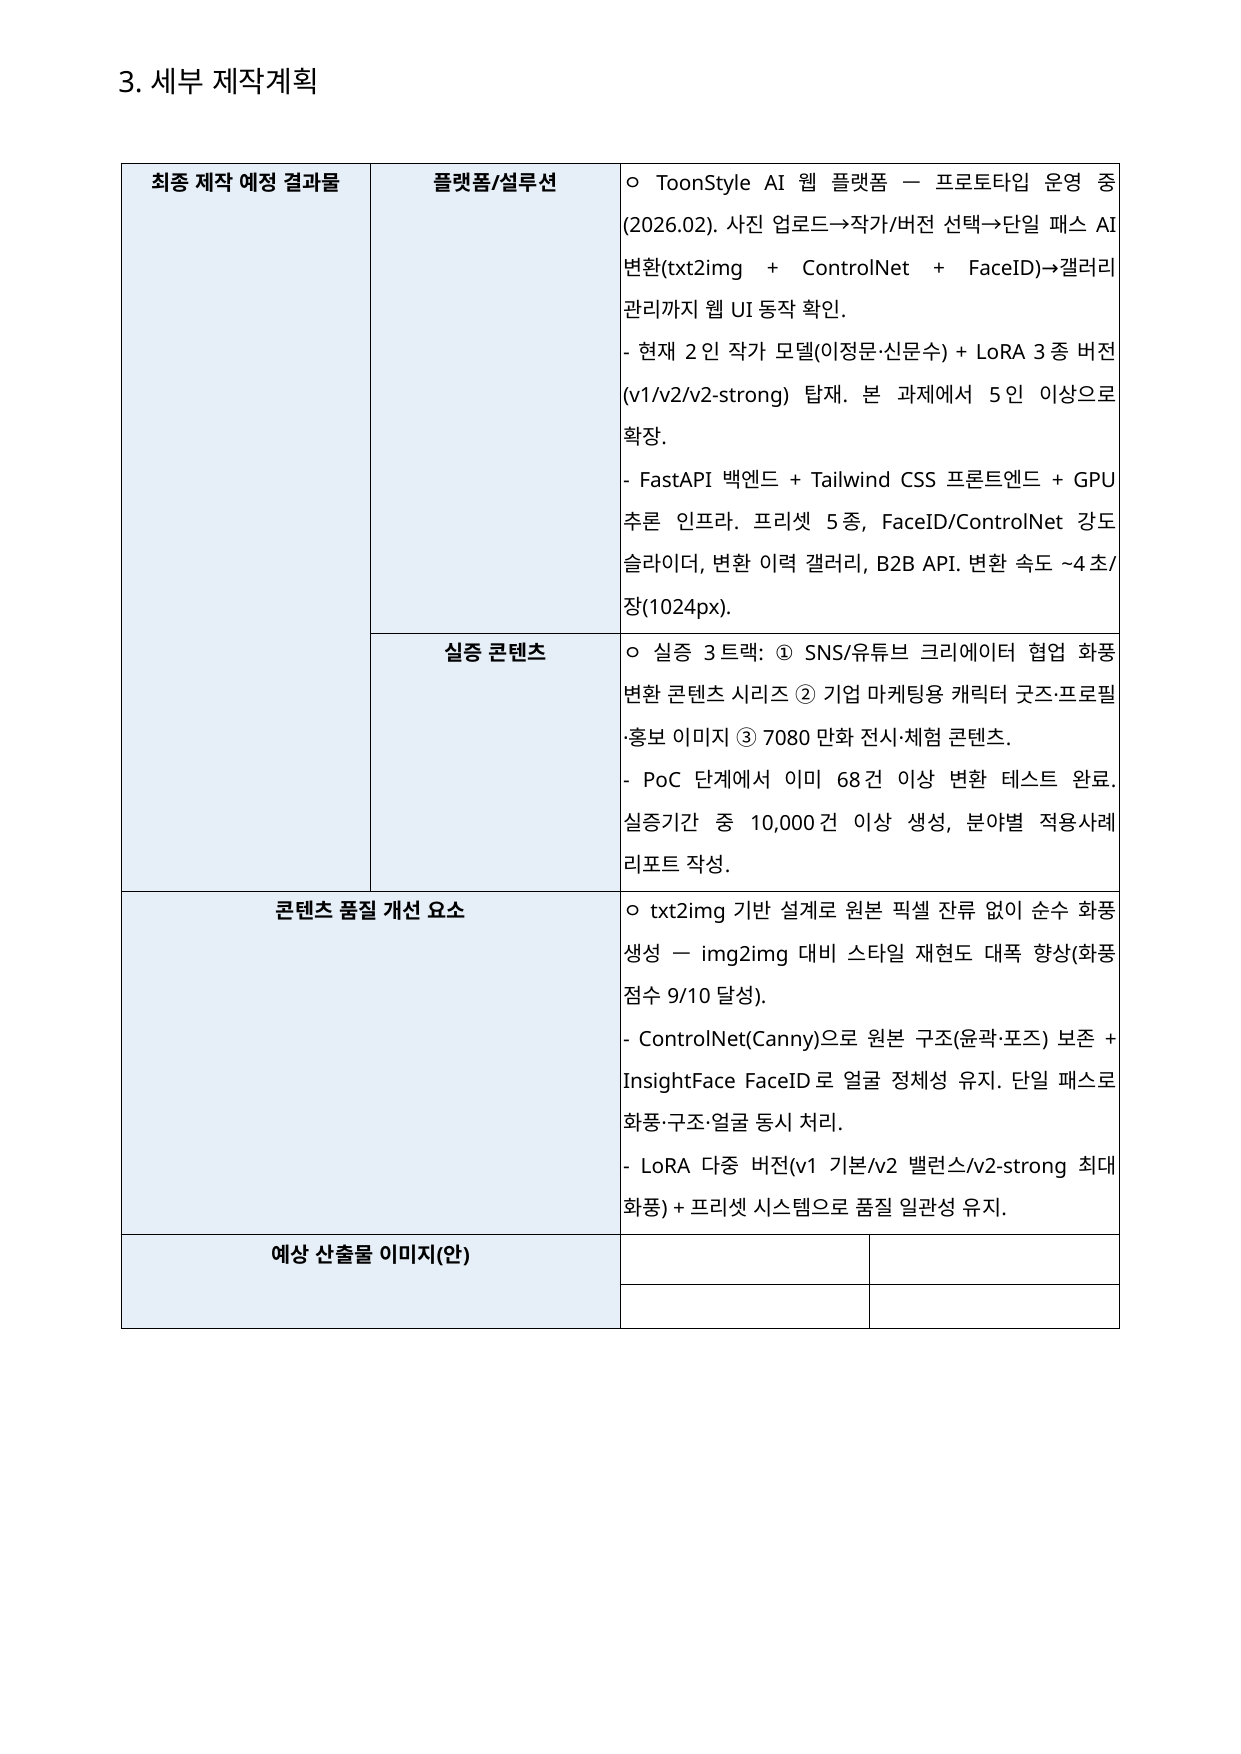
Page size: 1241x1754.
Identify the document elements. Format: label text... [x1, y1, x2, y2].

table_cell 예상 산출물 이미지(안) [122, 1235, 620, 1328]
table_cell ㅇ 실증 3트랙: ① SNS/유튜브 크리에이터 협업 화풍 변환 콘텐츠 시리즈 ② 기업 마케팅용 캐릭터 굿즈·프로필·홍보 이미지 ③ 7080 만화 전시·체험 콘텐츠. - PoC 단계에서 이미 68건 이상 변환 테스트 완료. 실증기간 중 10,000건 이상 생성, 분야별 적용사례 리포트 작성. [621, 634, 1119, 891]
table_cell [621, 1285, 869, 1328]
table_header ㅇ ToonStyle AI 웹 플랫폼 — 프로토타입 운영 중(2026.02). 사진 업로드→작가/버전 선택→단일 패스 AI 변환(txt2img + ControlNet + FaceID)→갤러리 관리까지 웹 UI 동작 확인. - 현재 2인 작가 모델(이정문·신문수) + LoRA 3종 버전(v1/v2/v2-strong) 탑재. 본 과제에서 5인 이상으로 확장. - FastAPI 백엔드 + Tailwind CSS 프론트엔드 + GPU 추론 인프라. 프리셋 5종, FaceID/ControlNet 강도 슬라이더, 변환 이력 갤러리, B2B API. 변환 속도 ~4초/장(1024px). [621, 164, 1119, 633]
table_cell ㅇ txt2img 기반 설계로 원본 픽셀 잔류 없이 순수 화풍 생성 — img2img 대비 스타일 재현도 대폭 향상(화풍 점수 9/10 달성). - ControlNet(Canny)으로 원본 구조(윤곽·포즈) 보존 + InsightFace FaceID로 얼굴 정체성 유지. 단일 패스로 화풍·구조·얼굴 동시 처리. - LoRA 다중 버전(v1 기본/v2 밸런스/v2-strong 최대 화풍) + 프리셋 시스템으로 품질 일관성 유지. [621, 892, 1119, 1234]
table_cell [621, 1235, 869, 1283]
table_header 플랫폼/설루션 [371, 164, 620, 633]
table_header 최종 제작 예정 결과물 [122, 164, 370, 891]
table_cell [870, 1285, 1119, 1328]
table_cell [870, 1235, 1119, 1283]
table_cell 실증 콘텐츠 [371, 634, 620, 891]
text 3. 세부 제작계획 [118, 59, 1122, 101]
table_cell 콘텐츠 품질 개선 요소 [122, 892, 620, 1234]
